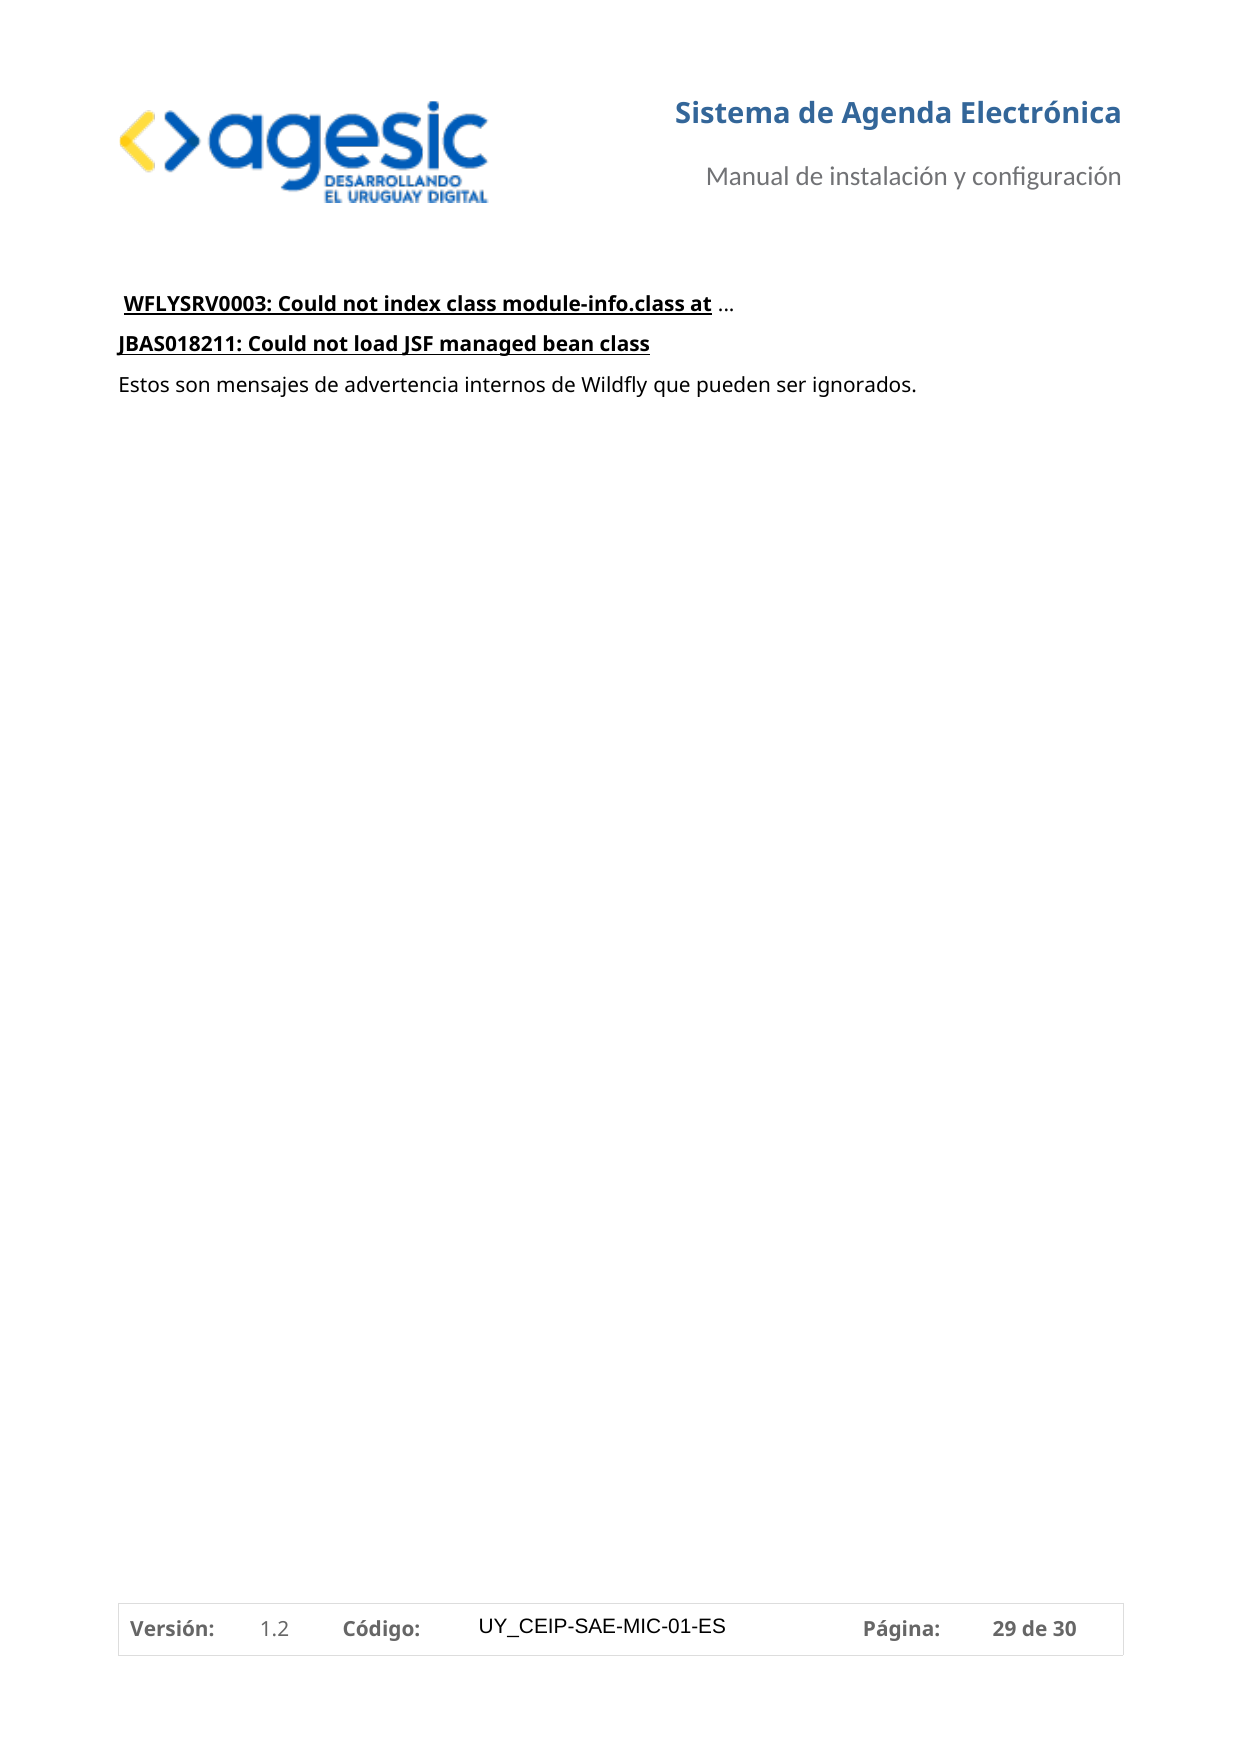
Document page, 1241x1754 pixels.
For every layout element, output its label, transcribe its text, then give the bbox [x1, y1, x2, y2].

text Estos son mensajes de advertencia internos de Wildfly que pueden ser ignorados. [118, 370, 1122, 398]
text JBAS018211: Could not load JSF managed bean class [118, 329, 1122, 358]
picture [119, 101, 489, 203]
text WFLYSRV0003: Could not index class module-info.class at ... [118, 289, 1122, 318]
